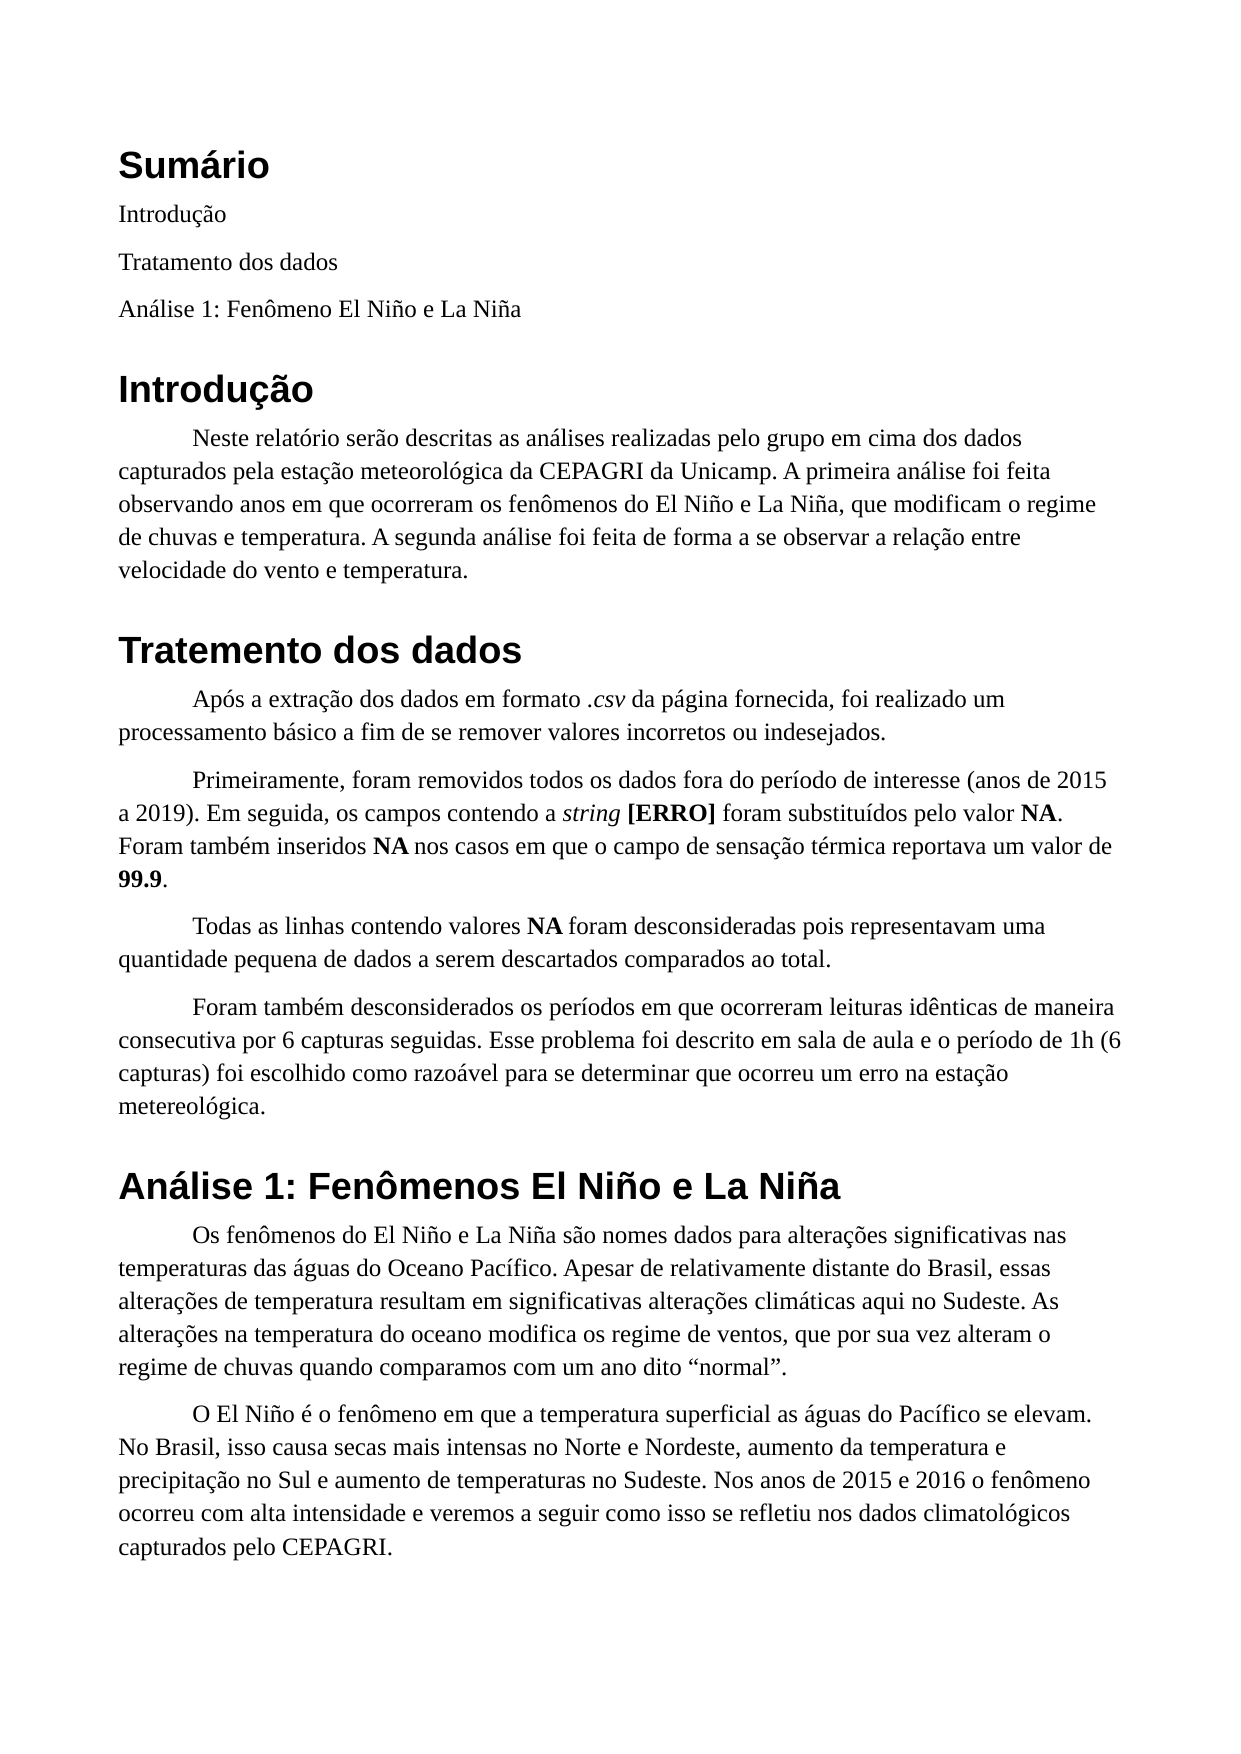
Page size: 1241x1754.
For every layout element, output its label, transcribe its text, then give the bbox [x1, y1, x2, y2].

text Neste relatório serão descritas as análises realizadas pelo grupo em cima dos dados capturados pela estação meteorológica da CEPAGRI da Unicamp. A primeira análise foi feita observando anos em que ocorreram os fenômenos do El Niño e La Niña, que modificam o regime de chuvas e temperatura. A segunda análise foi feita de forma a se observar a relação entre velocidade do vento e temperatura. [118, 423, 1122, 584]
text Após a extração dos dados em formato .csv da página fornecida, foi realizado um processamento básico a fim de se remover valores incorretos ou indesejados. [118, 684, 1122, 746]
text Os fenômenos do El Niño e La Niña são nomes dados para alterações significativas nas temperaturas das águas do Oceano Pacífico. Apesar de relativamente distante do Brasil, essas alterações de temperatura resultam em significativas alterações climáticas aqui no Sudeste. As alterações na temperatura do oceano modifica os regime de ventos, que por sua vez alteram o regime de chuvas quando comparamos com um ano dito “normal”. [118, 1220, 1122, 1381]
text Introdução [118, 199, 1122, 228]
subtitle Introdução [118, 367, 1122, 411]
text O El Niño é o fenômeno em que a temperatura superficial as águas do Pacífico se elevam. No Brasil, isso causa secas mais intensas no Norte e Nordeste, aumento da temperatura e precipitação no Sul e aumento de temperaturas no Sudeste. Nos anos de 2015 e 2016 o fenômeno ocorreu com alta intensidade e veremos a seguir como isso se refletiu nos dados climatológicos capturados pelo CEPAGRI. [118, 1399, 1122, 1560]
subtitle Sumário [118, 143, 1122, 187]
text Análise 1: Fenômeno El Niño e La Niña [118, 294, 1122, 323]
text Tratamento dos dados [118, 247, 1122, 276]
text Primeiramente, foram removidos todos os dados fora do período de interesse (anos de 2015 a 2019). Em seguida, os campos contendo a string [ERRO] foram substituídos pelo valor NA. Foram também inseridos NA nos casos em que o campo de sensação térmica reportava um valor de 99.9. [118, 765, 1122, 892]
subtitle Análise 1: Fenômenos El Niño e La Niña [118, 1164, 1122, 1207]
text Todas as linhas contendo valores NA foram desconsideradas pois representavam uma quantidade pequena de dados a serem descartados comparados ao total. [118, 911, 1122, 973]
text Foram também desconsiderados os períodos em que ocorreram leituras idênticas de maneira consecutiva por 6 capturas seguidas. Esse problema foi descrito em sala de aula e o período de 1h (6 capturas) foi escolhido como razoável para se determinar que ocorreu um erro na estação metereológica. [118, 992, 1122, 1120]
subtitle Tratemento dos dados [118, 628, 1122, 672]
